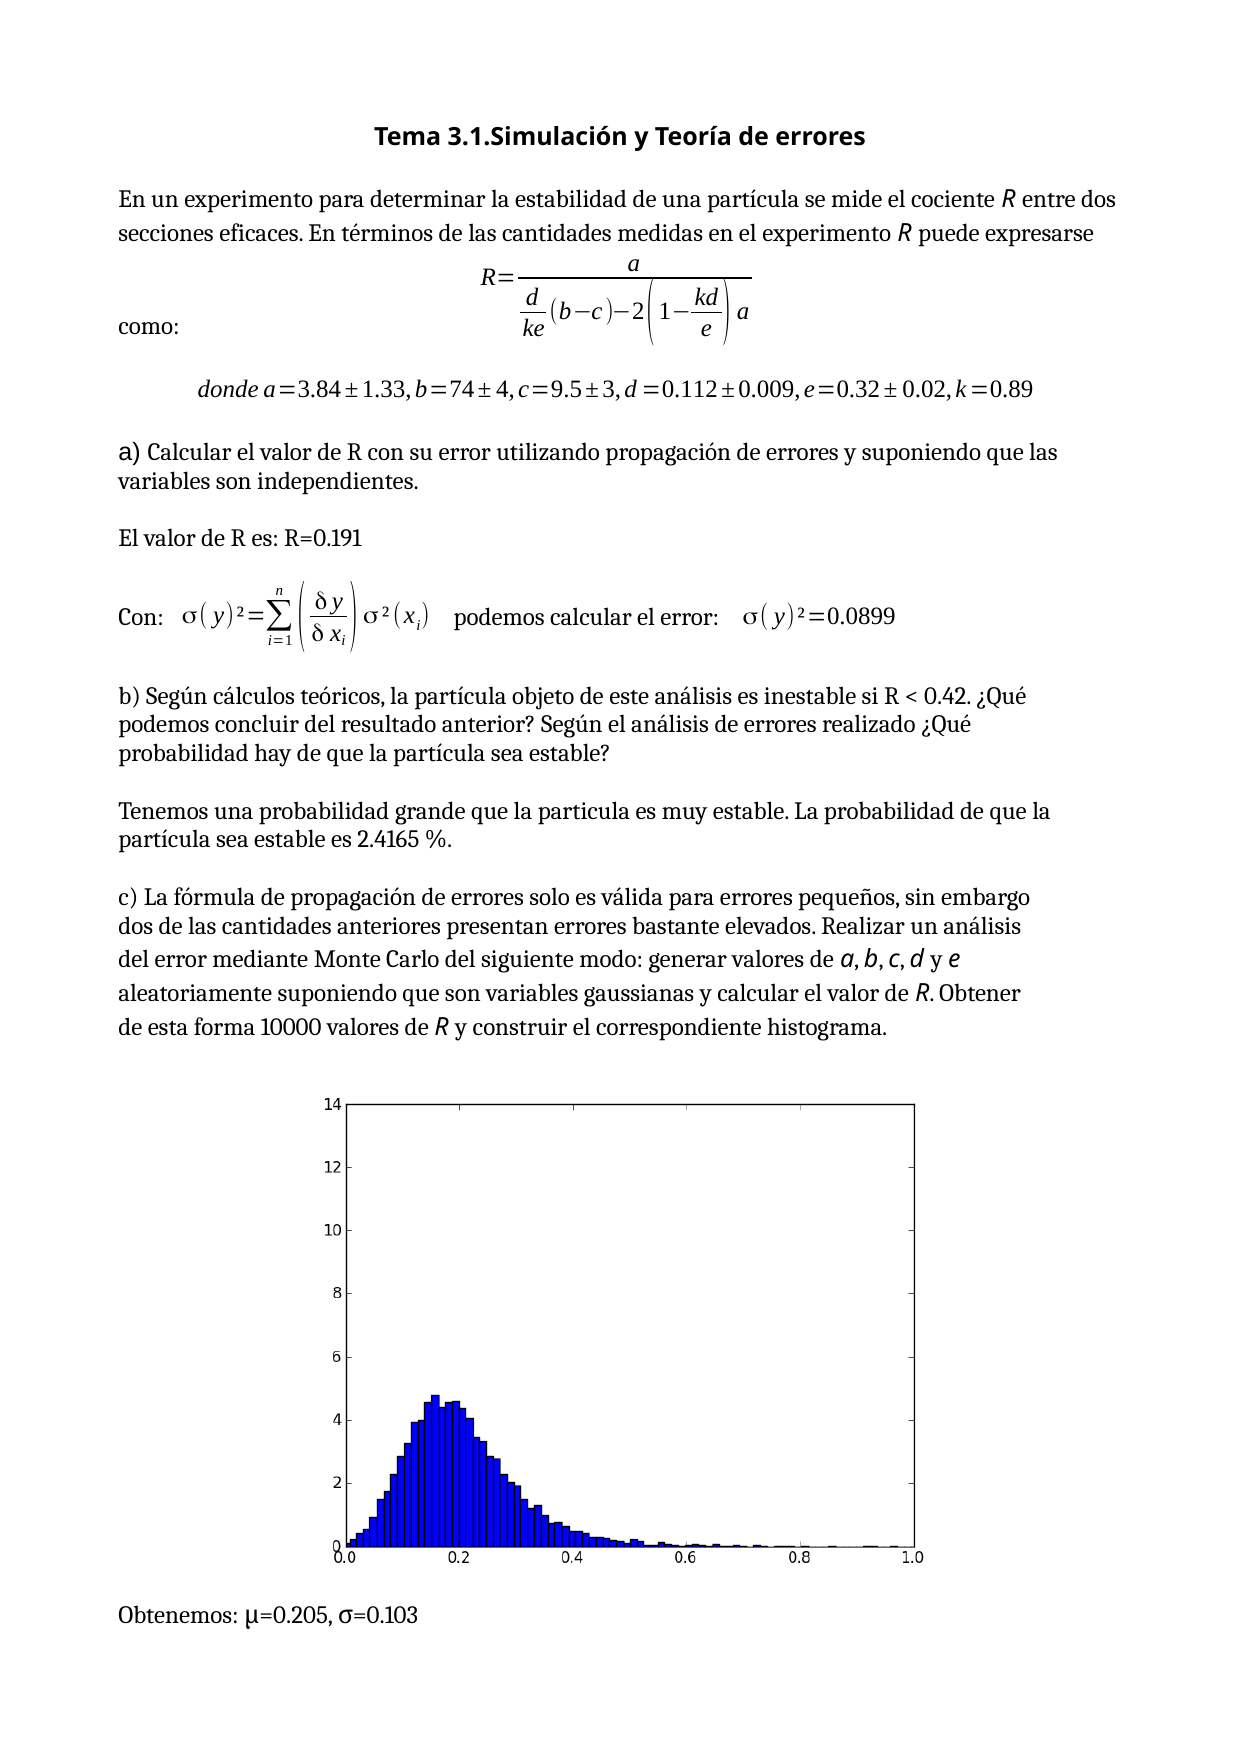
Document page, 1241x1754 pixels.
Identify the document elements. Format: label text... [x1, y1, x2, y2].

text variables son independientes. [118, 467, 1122, 495]
text El valor de R es: R=0.191 [118, 524, 1122, 553]
text podemos concluir del resultado anterior? Según el análisis de errores realizado ¿Qué [118, 710, 1122, 739]
picture [254, 1048, 986, 1601]
text aleatoriamente suponiendo que son variables gaussianas y calcular el valor de R. Obtener [118, 974, 1122, 1008]
text del error mediante Monte Carlo del siguiente modo: generar valores de a, b, c, d y e [118, 940, 1122, 974]
text b) Según cálculos teóricos, la partícula objeto de este análisis es inestable si R < 0.42. ¿Qué [118, 682, 1122, 710]
text de esta forma 10000 valores de R y construir el correspondiente histograma. [118, 1008, 1122, 1042]
text dos de las cantidades anteriores presentan errores bastante elevados. Realizar un análisis [118, 912, 1122, 940]
text a) Calcular el valor de R con su error utilizando propagación de errores y suponiendo que las [118, 437, 1122, 467]
text En un experimento para determinar la estabilidad de una partícula se mide el cociente R entre dos secciones eficaces. En términos de las cantidades medidas en el experimento R puede expresarse como: [118, 181, 1122, 403]
text Con: podemos calcular el error: [118, 582, 1122, 653]
text c) La fórmula de propagación de errores solo es válida para errores pequeños, sin embargo [118, 883, 1122, 912]
text Obtenemos: μ=0.205, σ=0.103 [118, 1042, 1122, 1629]
text Tenemos una probabilidad grande que la particula es muy estable. La probabilidad de que la partícula sea estable es 2.4165 %. [118, 797, 1122, 854]
text probabilidad hay de que la partícula sea estable? [118, 739, 1122, 768]
text Tema 3.1.Simulación y Teoría de errores [118, 118, 1122, 152]
